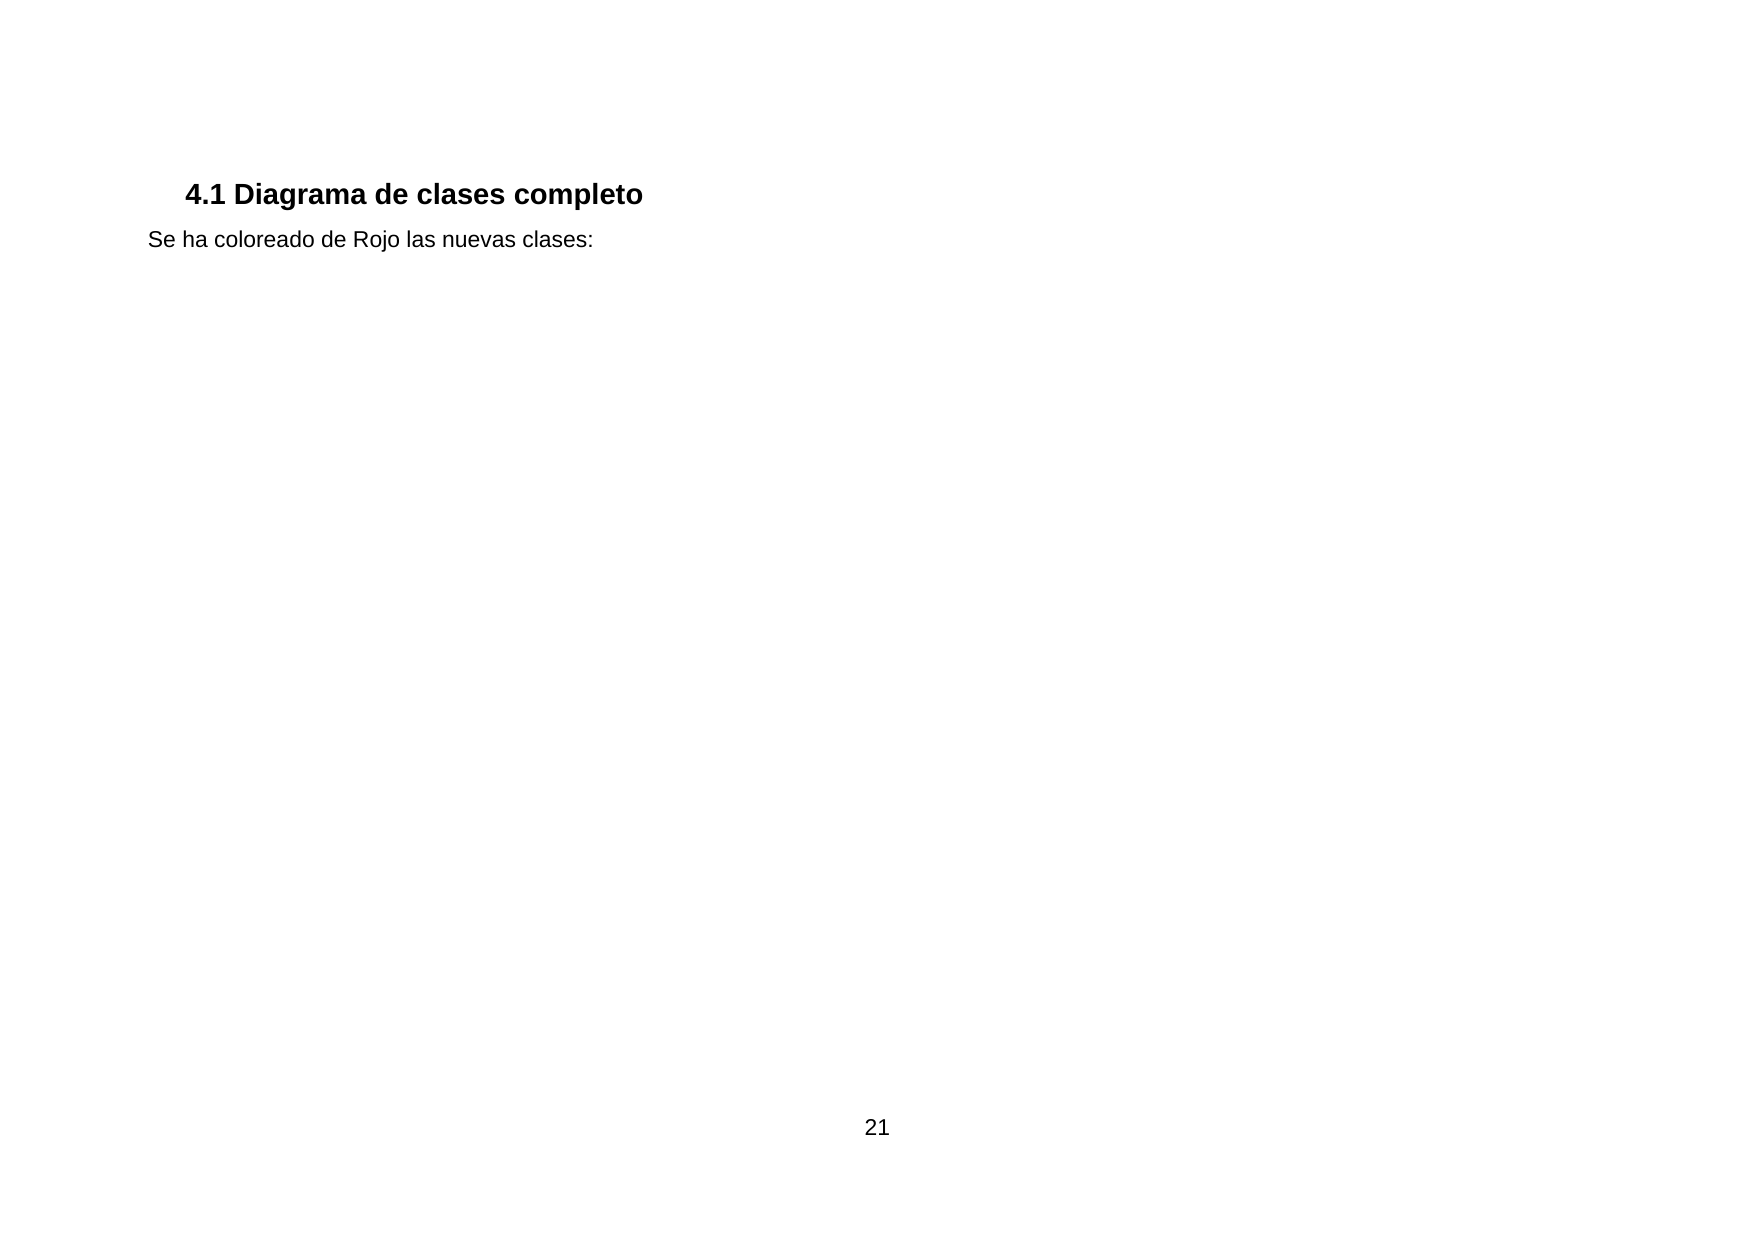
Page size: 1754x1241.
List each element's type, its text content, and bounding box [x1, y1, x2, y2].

subtitle Diagrama de clases completo [185, 177, 1606, 211]
text Se ha coloreado de Rojo las nuevas clases: [148, 226, 1606, 252]
